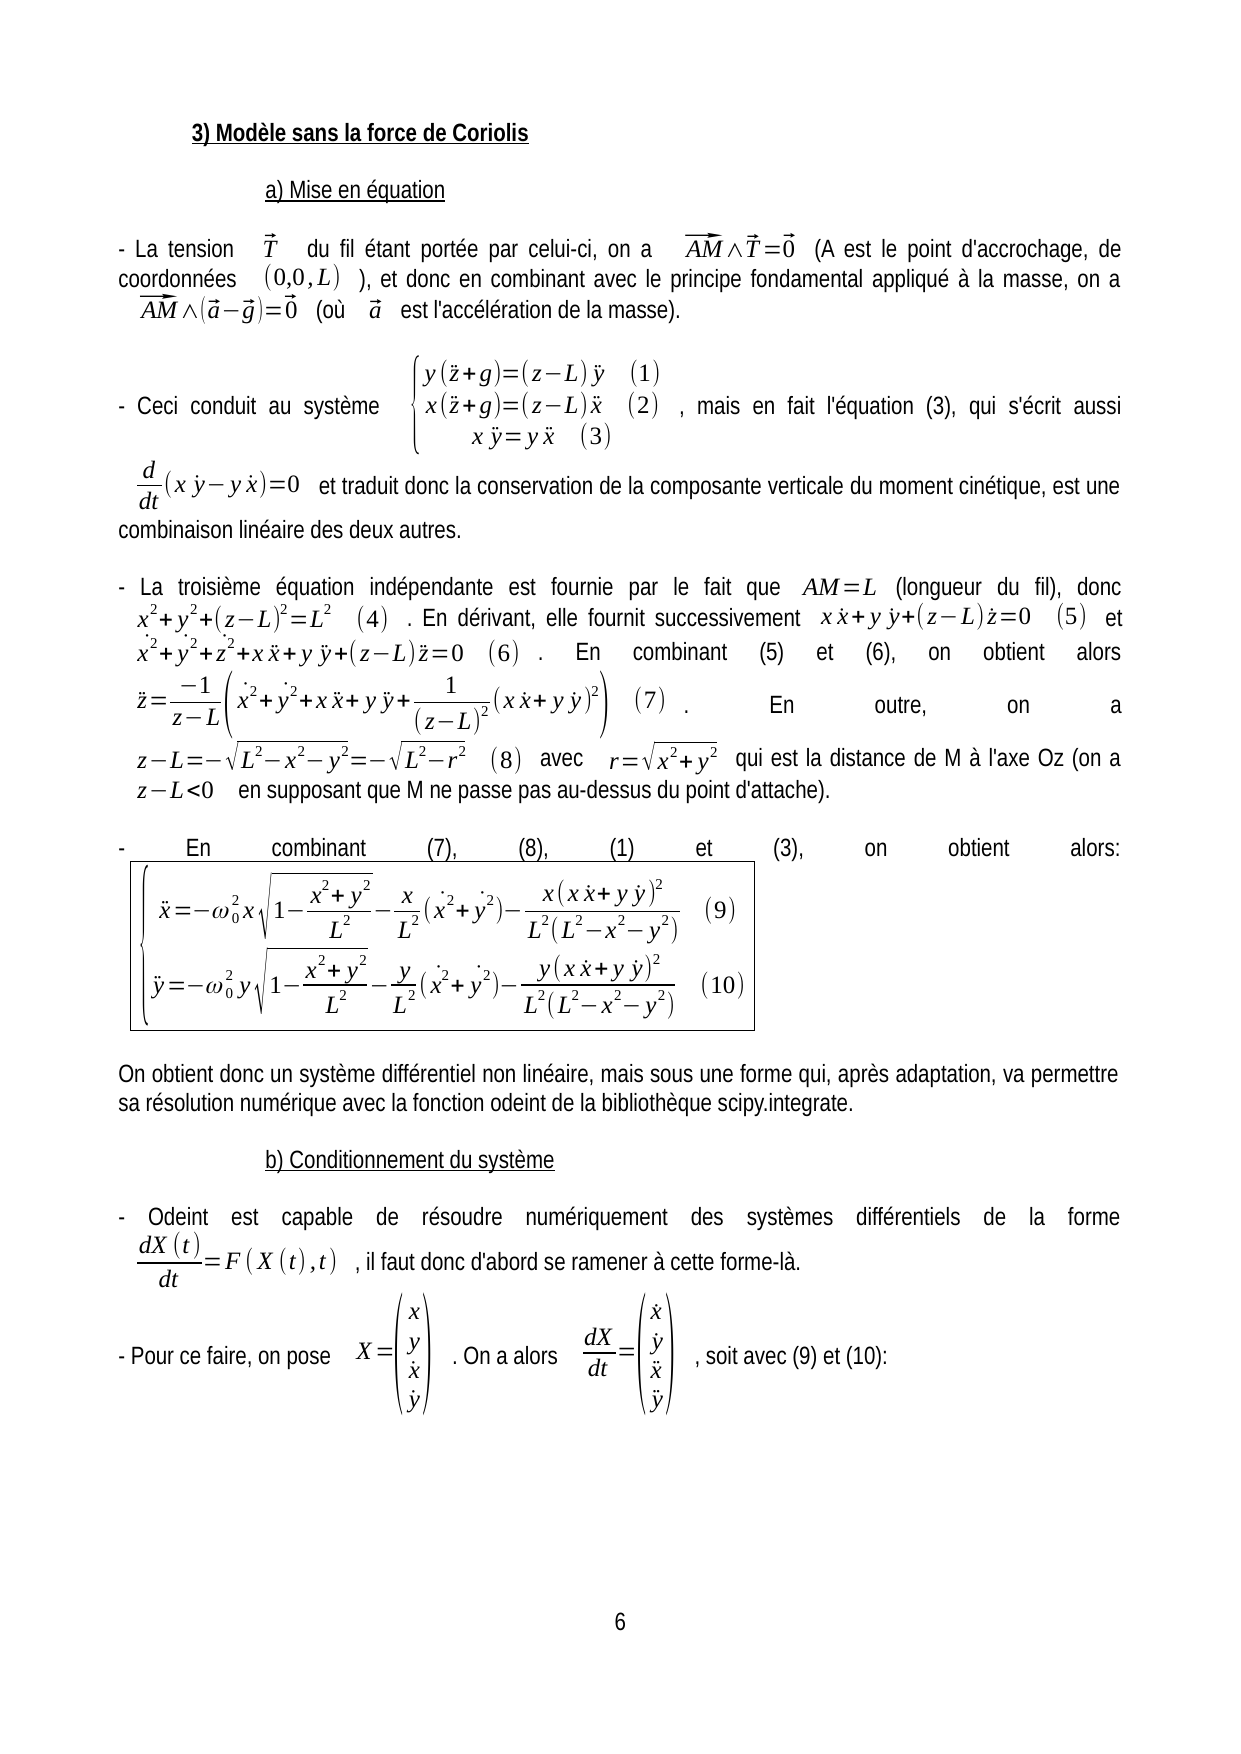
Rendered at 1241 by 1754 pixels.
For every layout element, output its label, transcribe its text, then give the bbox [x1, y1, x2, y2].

text b) Conditionnement du système [118, 1145, 1122, 1174]
text - La troisième équation indépendante est fournie par le fait que(longueur du fil), donc . En dérivant, elle fournit successivementet . En combinant (5) et (6), on obtient alors . En outre, on a avec qui est la distance de M à l'axe Oz (on a en supposant que M ne passe pas au-dessus du point d'attache). [118, 572, 1122, 804]
text On obtient donc un système différentiel non linéaire, mais sous une forme qui, après adaptation, va permettre sa résolution numérique avec la fonction odeint de la bibliothèque scipy.integrate. [118, 1059, 1122, 1116]
text - Ceci conduit au système , mais en fait l'équation (3), qui s'écrit aussi et traduit donc la conservation de la composante verticale du moment cinétique, est une combinaison linéaire des deux autres. [118, 354, 1122, 543]
text a) Mise en équation [118, 175, 1122, 204]
text - La tension du fil étant portée par celui-ci, on a (A est le point d'accrochage, de coordonnées ), et donc en combinant avec le principe fondamental appliqué à la masse, on a (où est l'accélération de la masse). [118, 233, 1122, 326]
text - En combinant (7), (8), (1) et (3), on obtient alors: [118, 833, 1122, 1031]
text - Odeint est capable de résoudre numériquement des systèmes différentiels de la forme, il faut donc d'abord se ramener à cette forme-là. [118, 1202, 1122, 1292]
text - Pour ce faire, on pose . On a alors , soit avec (9) et (10): [118, 1292, 1122, 1418]
text 3) Modèle sans la force de Coriolis [118, 118, 1122, 147]
